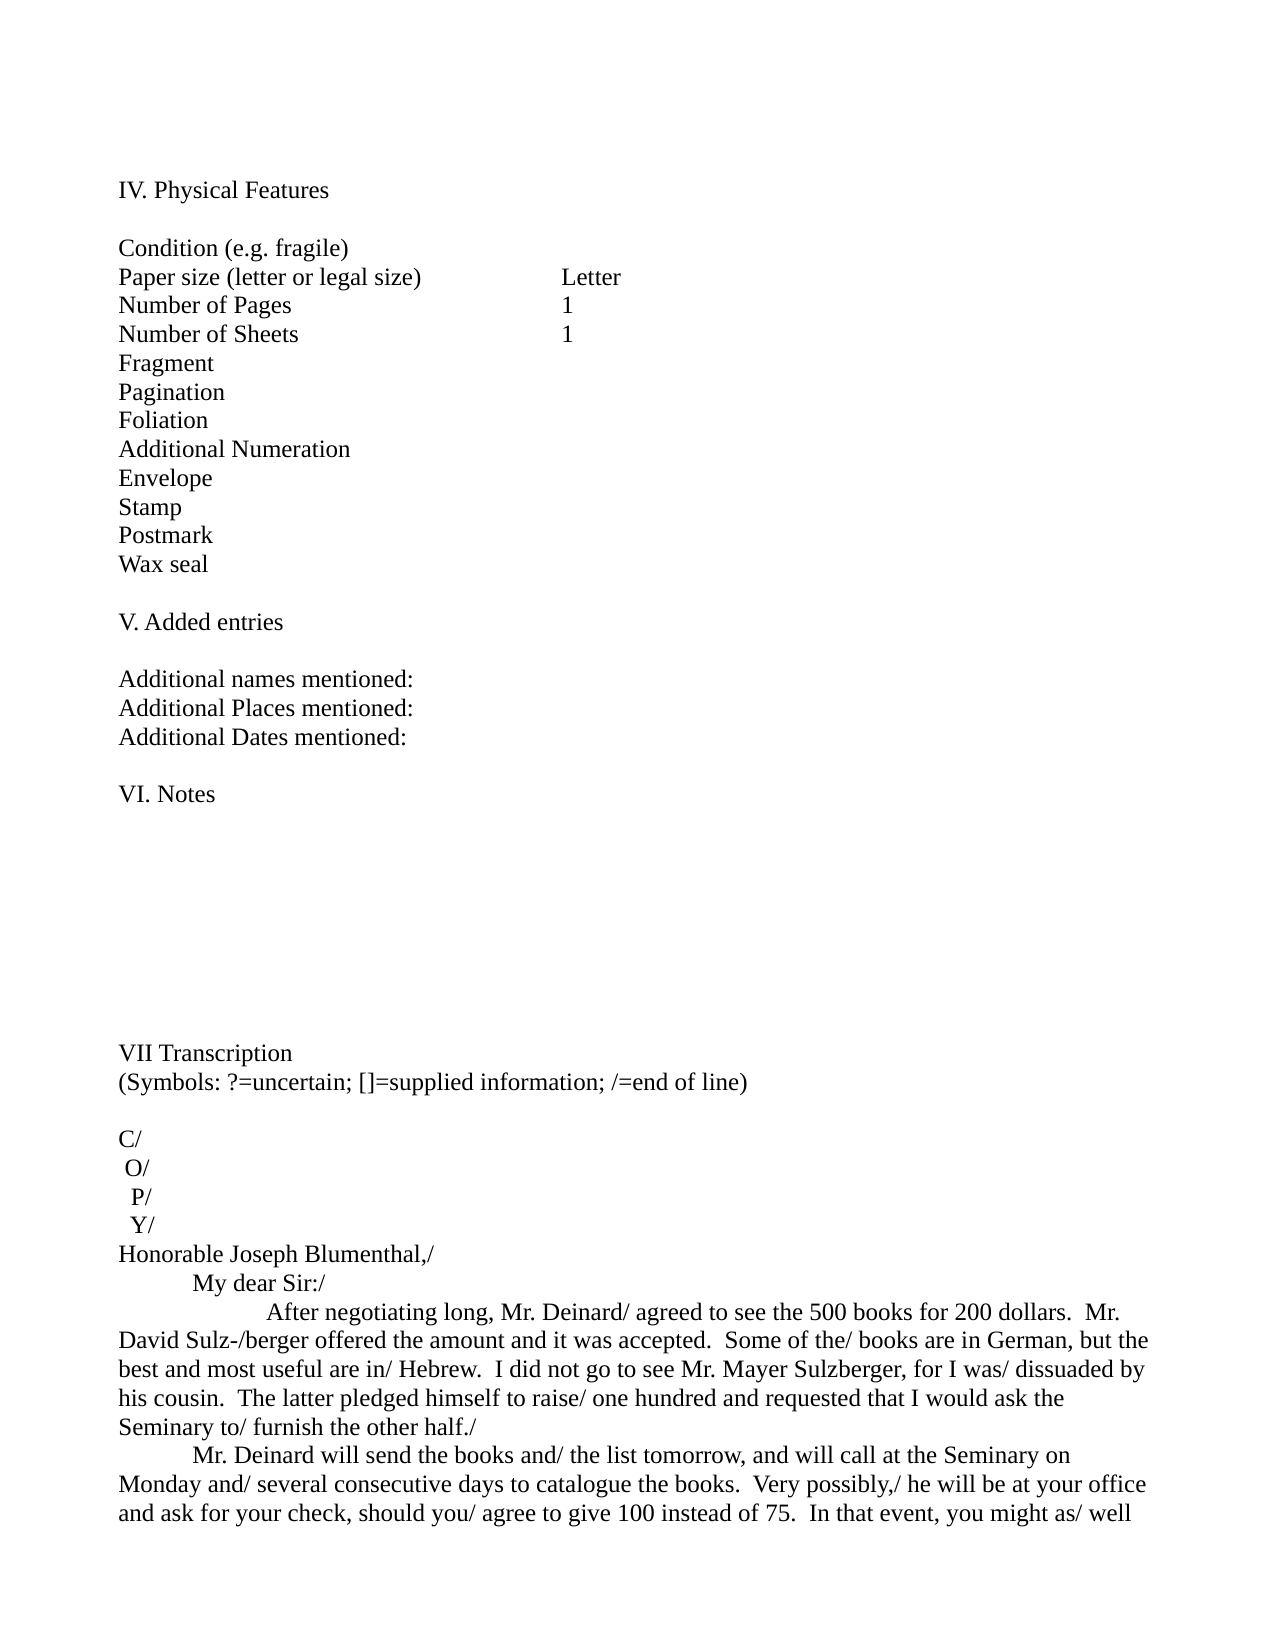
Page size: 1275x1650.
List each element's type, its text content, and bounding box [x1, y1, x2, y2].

text Additional Places mentioned: [118, 693, 1157, 722]
text Stamp [118, 492, 1157, 521]
text Paper size (letter or legal size) Letter [118, 262, 1157, 291]
text Envelope [118, 463, 1157, 492]
text Wax seal [118, 549, 1157, 578]
text IV. Physical Features [118, 176, 1157, 204]
text C/ [118, 1124, 1157, 1153]
text My dear Sir:/ [118, 1268, 1157, 1297]
text Number of Sheets 1 [118, 319, 1157, 348]
text Additional names mentioned: [118, 664, 1157, 693]
text Number of Pages 1 [118, 291, 1157, 319]
text Y/ [118, 1211, 1157, 1239]
text P/ [118, 1182, 1157, 1211]
text VI. Notes [118, 779, 1157, 808]
text Additional Numeration [118, 434, 1157, 463]
text Pagination [118, 377, 1157, 406]
text (Symbols: ?=uncertain; []=supplied information; /=end of line) [118, 1067, 1157, 1096]
text Foliation [118, 406, 1157, 434]
text Fragment [118, 348, 1157, 377]
text Condition (e.g. fragile) [118, 233, 1157, 262]
text V. Added entries [118, 607, 1157, 636]
text Additional Dates mentioned: [118, 722, 1157, 751]
text Honorable Joseph Blumenthal,/ [118, 1239, 1157, 1268]
text VII Transcription [118, 1038, 1157, 1067]
text After negotiating long, Mr. Deinard/ agreed to see the 500 books for 200 dollars. Mr. David Sulz-/berger offered the amount and it was accepted. Some of the/ books are in German, but the best and most useful are in/ Hebrew. I did not go to see Mr. Mayer Sulzberger, for I was/ dissuaded by his cousin. The latter pledged himself to raise/ one hundred and requested that I would ask the Seminary to/ furnish the other half./ [118, 1297, 1157, 1441]
text O/ [118, 1153, 1157, 1182]
text Mr. Deinard will send the books and/ the list tomorrow, and will call at the Seminary on Monday and/ several consecutive days to catalogue the books. Very possibly,/ he will be at your office and ask for your check, should you/ agree to give 100 instead of 75. In that event, you might as/ well [118, 1441, 1157, 1527]
text Postma rk [118, 521, 1157, 549]
